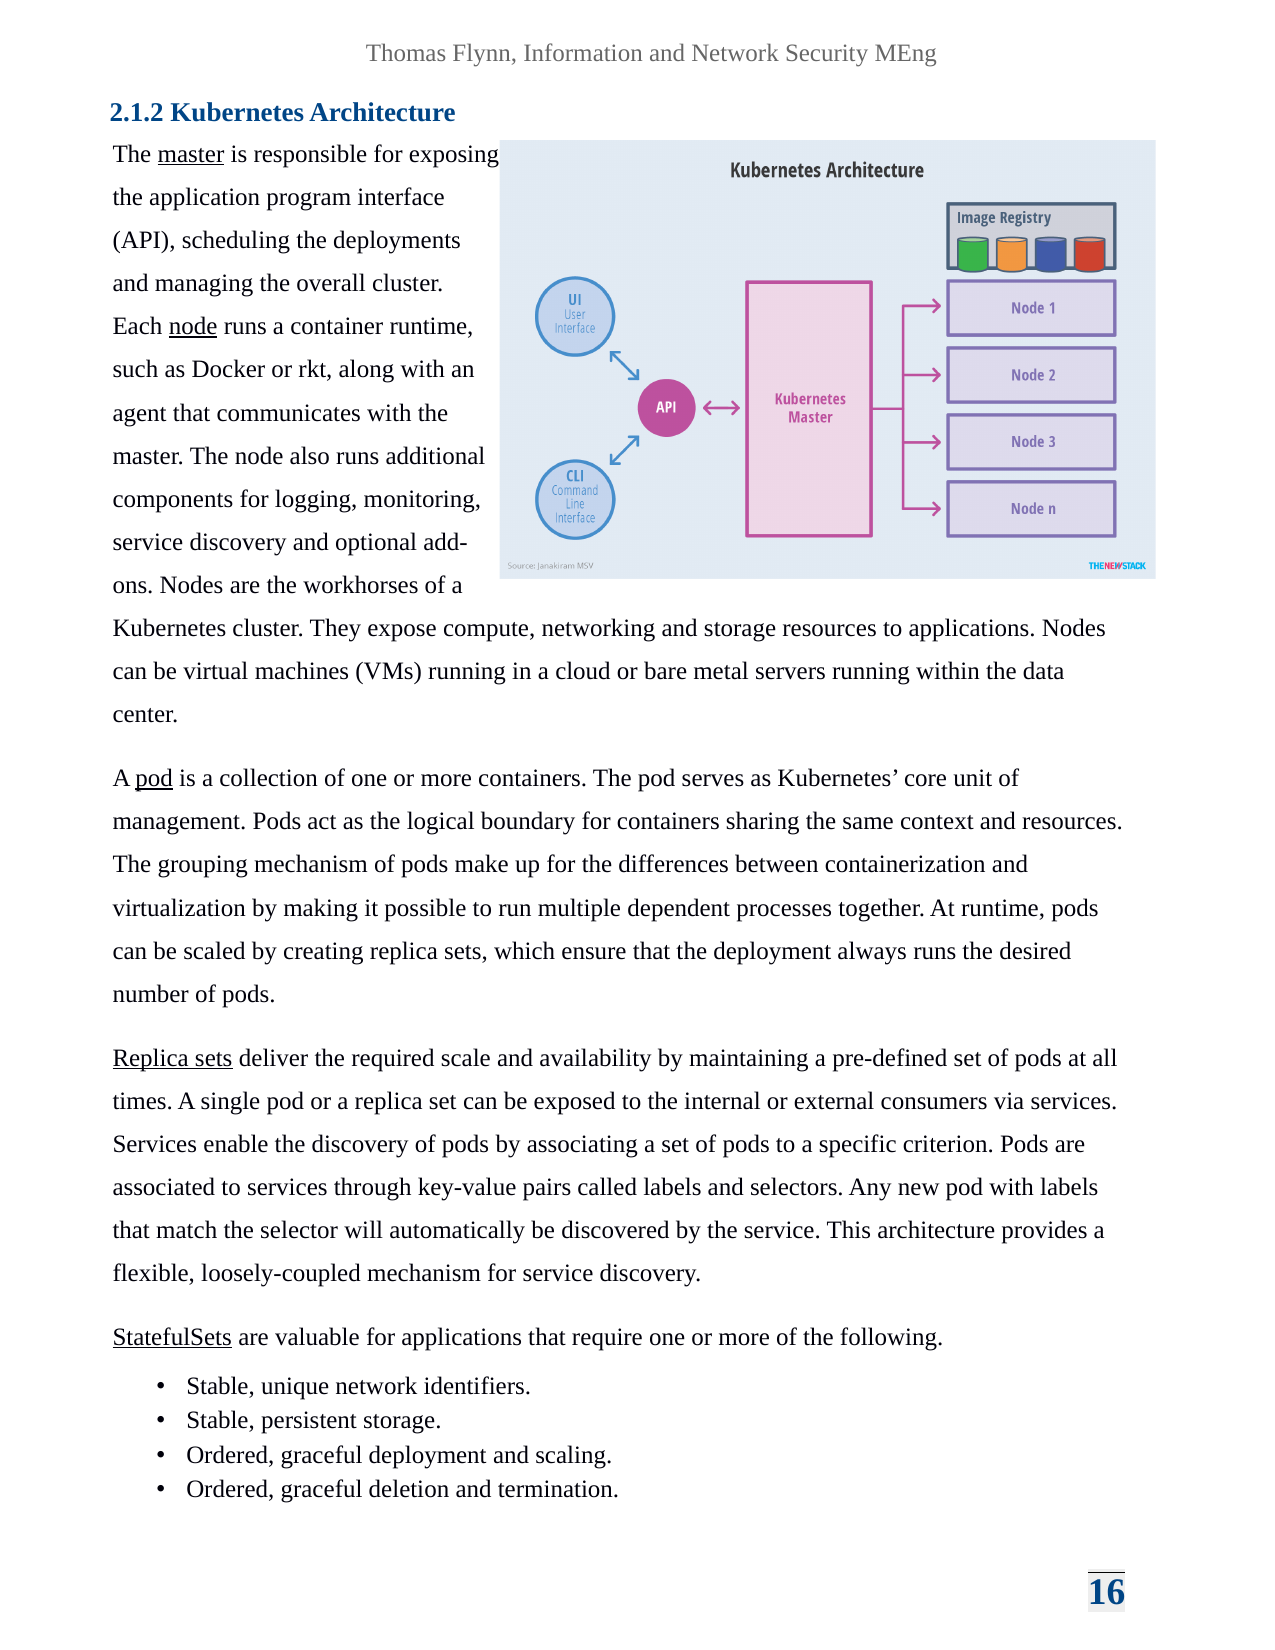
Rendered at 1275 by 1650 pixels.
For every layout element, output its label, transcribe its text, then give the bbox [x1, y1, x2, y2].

list Ordered, graceful deployment and scaling. [156, 1440, 1125, 1469]
text A pod is a collection of one or more containers. The pod serves as Kubernetes’ core unit of management. Pods act as the logical boundary for containers sharing the same context and resources. The grouping mechanism of pods make up for the differences between containerization and virtualization by making it possible to run multiple dependent processes together. At runtime, pods can be scaled by creating replica sets, which ensure that the deployment always runs the desired number of pods. [112, 763, 1125, 1008]
subtitle 2.1.2 Kubernetes Architecture [109, 96, 1125, 127]
text Replica sets deliver the required scale and availability by maintaining a pre-defined set of pods at all times. A single pod or a replica set can be exposed to the internal or external consumers via services. Services enable the discovery of pods by associating a set of pods to a specific criterion. Pods are associated to services through key-value pairs called labels and selectors. Any new pod with labels that match the selector will automatically be discovered by the service. This architecture provides a flexible, loosely-coupled mechanism for service discovery. [112, 1043, 1125, 1287]
list Stable, unique network identifiers. [156, 1371, 1125, 1400]
text StatefulSets are valuable for applications that require one or more of the following. [112, 1322, 1125, 1351]
text The master is responsible for exposing the application program interface (API), scheduling the deployments and managing the overall cluster. Each node runs a container runtime, such as Docker or rkt, along with an agent that communicates with the master. The node also runs additional components for logging, monitoring, service discovery and optional add-ons. Nodes are the workhorses of a Kubernetes cluster. They expose compute, networking and storage resources to applications. Nodes can be virtual machines (VMs) running in a cloud or bare metal servers running within the data center. [112, 139, 1125, 728]
list Stable, persistent storage. [156, 1406, 1125, 1434]
list Ordered, graceful deletion and termination. [156, 1474, 1125, 1503]
picture [499, 140, 1156, 579]
